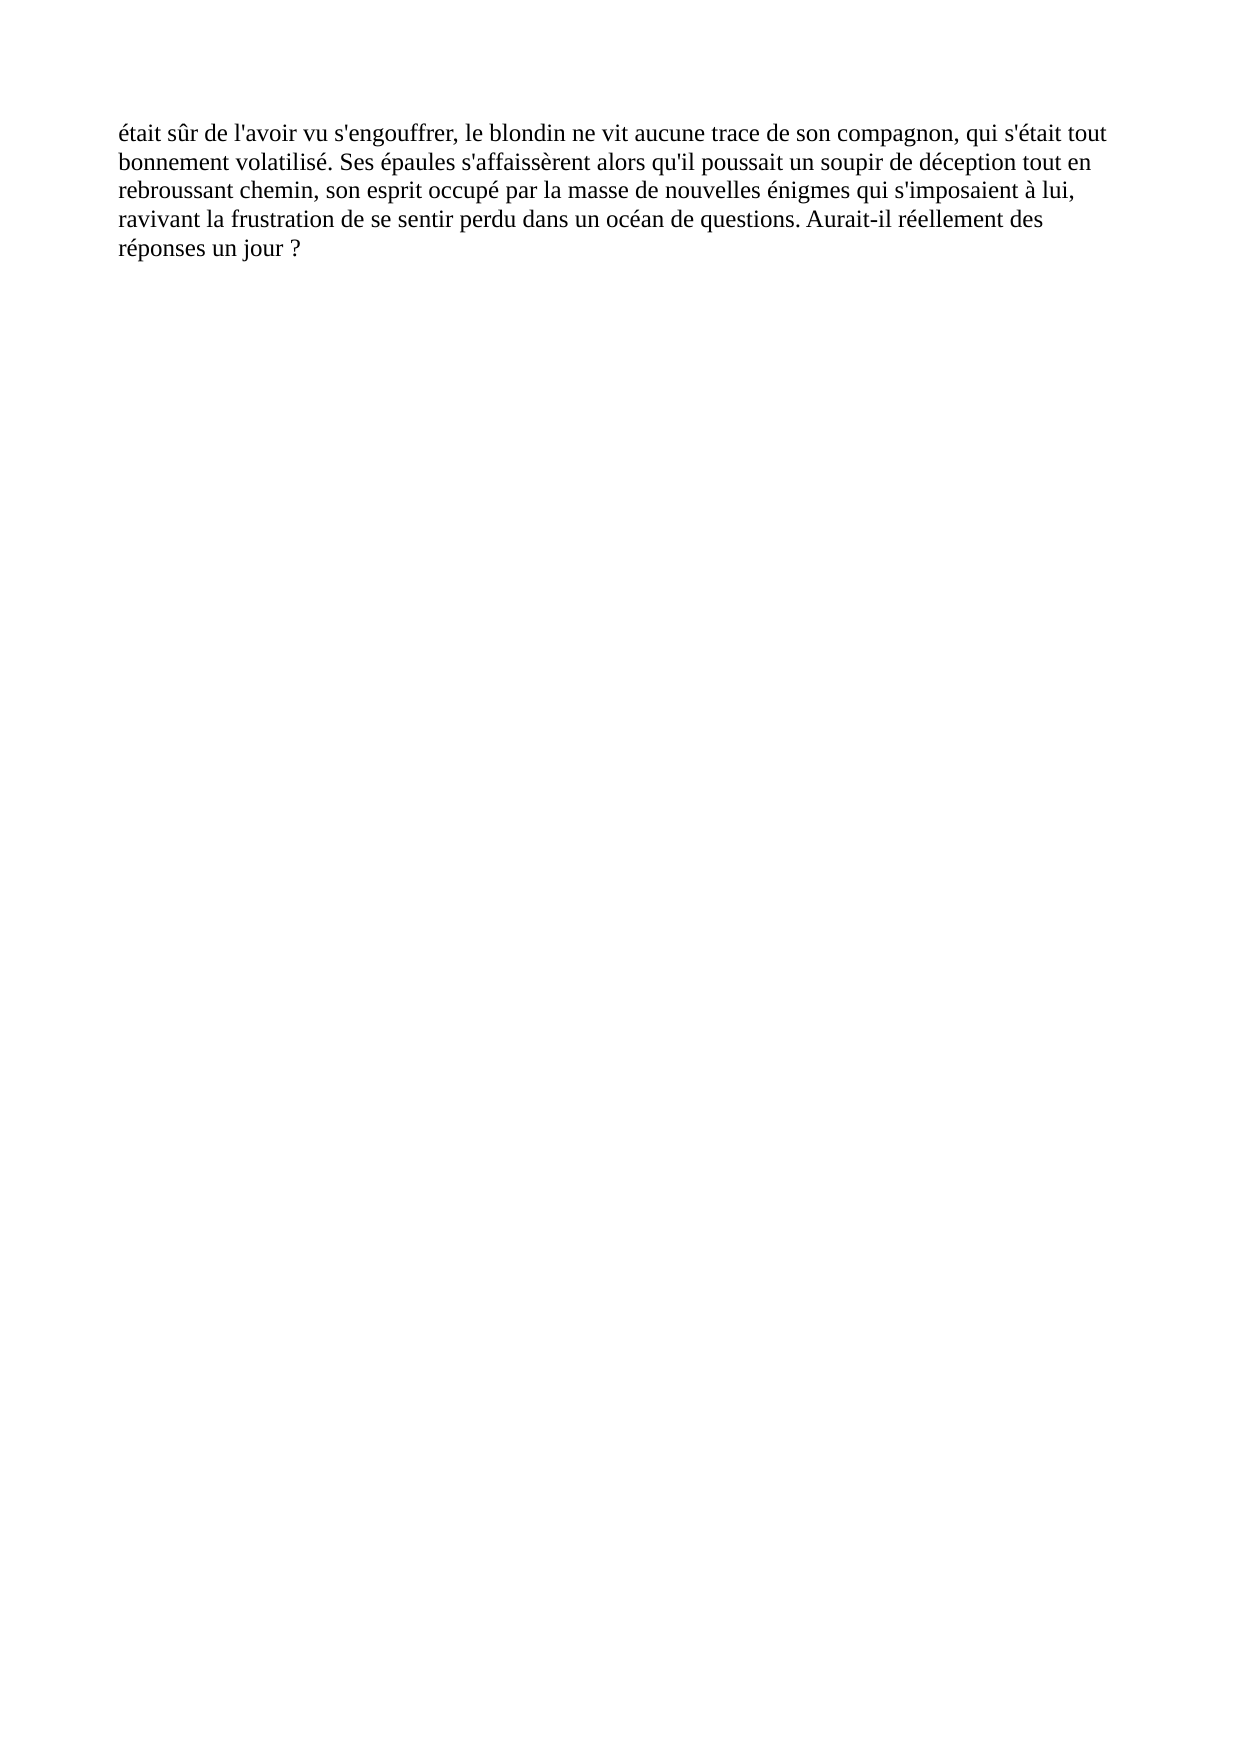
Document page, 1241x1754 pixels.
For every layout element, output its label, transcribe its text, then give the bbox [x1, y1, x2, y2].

text était sûr de l'avoir vu s'engouffrer, le blondin ne vit aucune trace de son compagnon, qui s'était tout bonnement volatilisé. Ses épaules s'affaissèrent alors qu'il poussait un soupir de déception tout en rebroussant chemin, son esprit occupé par la masse de nouvelles énigmes qui s'imposaient à lui, ravivant la frustration de se sentir perdu dans un océan de questions. Aurait-il réellement des réponses un jour ? [118, 118, 1122, 262]
